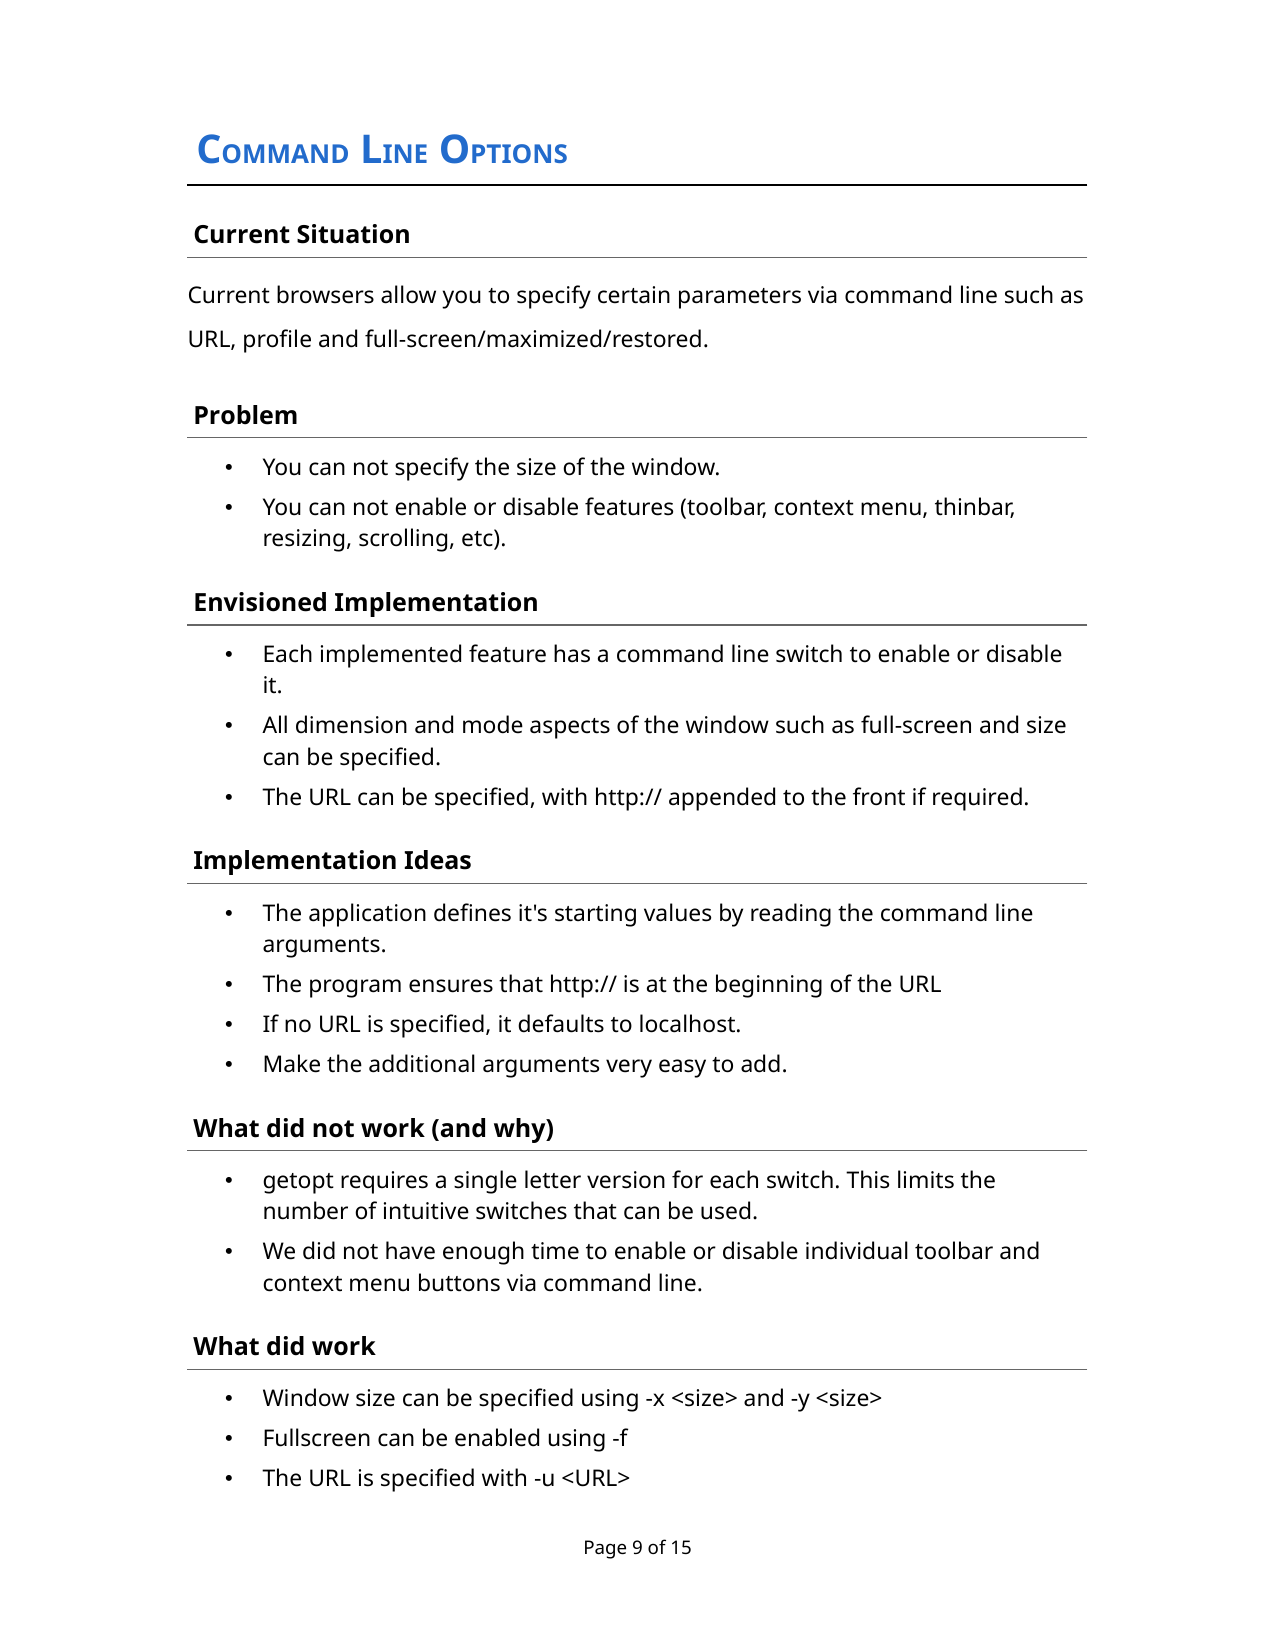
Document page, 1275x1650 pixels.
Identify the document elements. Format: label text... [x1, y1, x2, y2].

subtitle Command Line Options [187, 112, 1087, 184]
subtitle Problem [187, 392, 1087, 437]
list All dimension and mode aspects of the window such as full-screen and size can be specified. [225, 709, 1087, 772]
list Window size can be specified using -x <size> and -y <size> [225, 1382, 1087, 1413]
list If no URL is specified, it defaults to localhost. [225, 1008, 1087, 1039]
list Each implemented feature has a command line switch to enable or disable it. [225, 638, 1087, 701]
list getopt requires a single letter version for each switch. This limits the number of intuitive switches that can be used. [225, 1164, 1087, 1226]
text Current browsers allow you to specify certain parameters via command line such as URL, profile and full-screen/maximized/restored. [187, 279, 1087, 354]
subtitle What did work [187, 1323, 1087, 1369]
list We did not have enough time to enable or disable individual toolbar and context menu buttons via command line. [225, 1235, 1087, 1298]
list Fullscreen can be enabled using -f [225, 1422, 1087, 1453]
list The URL is specified with -u <URL> [225, 1462, 1087, 1494]
list You can not enable or disable features (toolbar, context menu, thinbar, resizing, scrolling, etc). [225, 491, 1087, 554]
list The program ensures that http:// is at the beginning of the URL [225, 968, 1087, 999]
subtitle What did not work (and why) [187, 1104, 1087, 1150]
subtitle Implementation Ideas [187, 837, 1087, 883]
list The application defines it's starting values by reading the command line arguments. [225, 897, 1087, 959]
list The URL can be specified, with http:// appended to the front if required. [225, 781, 1087, 812]
subtitle Envisioned Implementation [187, 579, 1087, 624]
subtitle Current Situation [187, 211, 1087, 257]
list Make the additional arguments very easy to add. [225, 1048, 1087, 1079]
list You can not specify the size of the window. [225, 451, 1087, 482]
